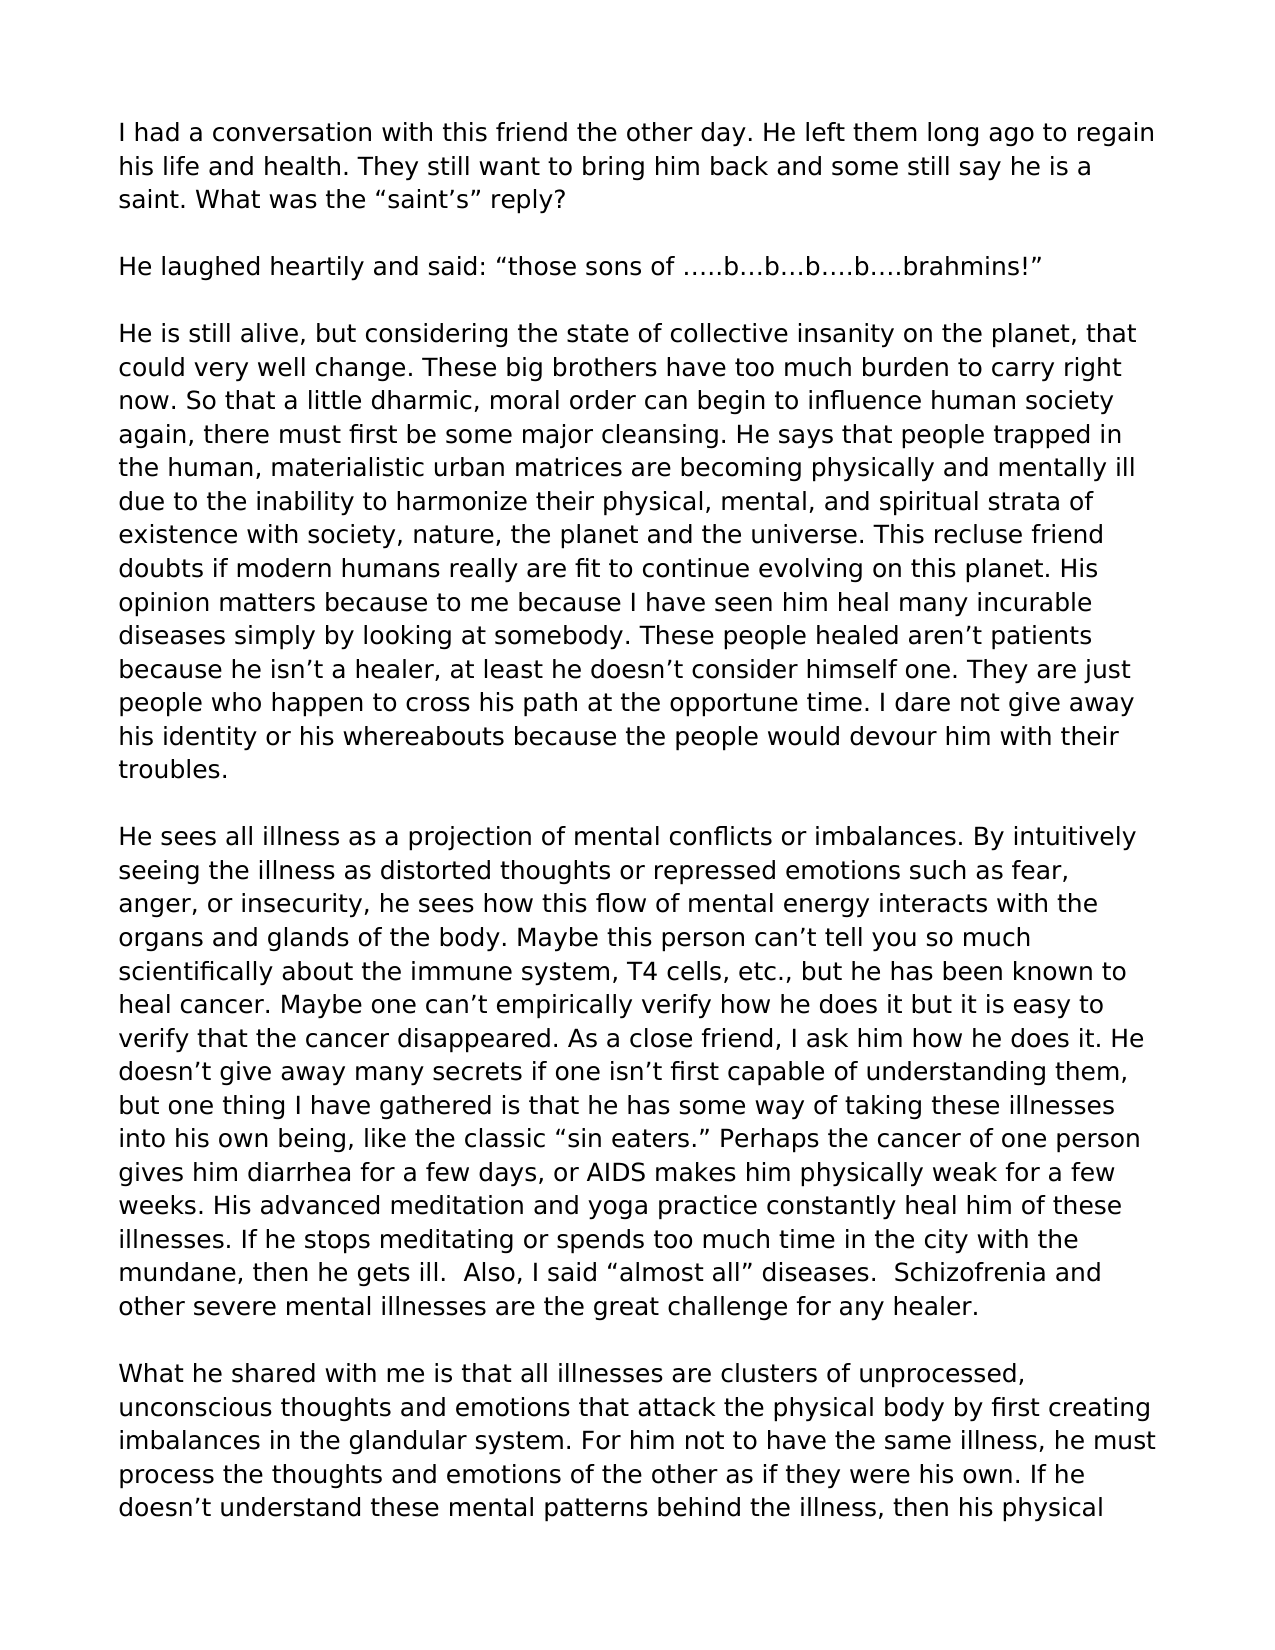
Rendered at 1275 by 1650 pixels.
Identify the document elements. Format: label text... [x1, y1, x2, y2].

text I had a conversation with this friend the other day. He left them long ago to regain his life and health. They still want to bring him back and some still say he is a saint. What was the “saint’s” reply? He laughed heartily and said: “those sons of …..b…b…b….b….brahmins!” He is still alive, but considering the state of collective insanity on the planet, that could very well change. These big brothers have too much burden to carry right now. So that a little dharmic, moral order can begin to influence human society again, there must first be some major cleansing. He says that people trapped in the human, materialistic urban matrices are becoming physically and mentally ill due to the inability to harmonize their physical, mental, and spiritual strata of existence with society, nature, the planet and the universe. This recluse friend doubts if modern humans really are fit to continue evolving on this planet. His opinion matters because to me because I have seen him heal many incurable diseases simply by looking at somebody. These people healed aren’t patients because he isn’t a healer, at least he doesn’t consider himself one. They are just people who happen to cross his path at the opportune time. I dare not give away his identity or his whereabouts because the people would devour him with their troubles. He sees all illness as a projection of mental conflicts or imbalances. By intuitively seeing the illness as distorted thoughts or repressed emotions such as fear, anger, or insecurity, he sees how this flow of mental energy interacts with the organs and glands of the body. Maybe this person can’t tell you so much scientifically about the immune system, T4 cells, etc., but he has been known to heal cancer. Maybe one can’t empirically verify how he does it but it is easy to verify that the cancer disappeared. As a close friend, I ask him how he does it. He doesn’t give away many secrets if one isn’t first capable of understanding them, but one thing I have gathered is that he has some way of taking these illnesses into his own being, like the classic “sin eaters.” Perhaps the cancer of one person gives him diarrhea for a few days, or AIDS makes him physically weak for a few weeks. His advanced meditation and yoga practice constantly heal him of these illnesses. If he stops meditating or spends too much time in the city with the mundane, then he gets ill. Also, I said “almost all” diseases. Schizofrenia and other severe mental illnesses are the great challenge for any healer. What he shared with me is that all illnesses are clusters of unprocessed, unconscious thoughts and emotions that attack the physical body by first creating imbalances in the glandular system. For him not to have the same illness, he must process the thoughts and emotions of the other as if they were his own. If he doesn’t understand these mental patterns behind the illness, then his physical [118, 118, 1157, 1522]
